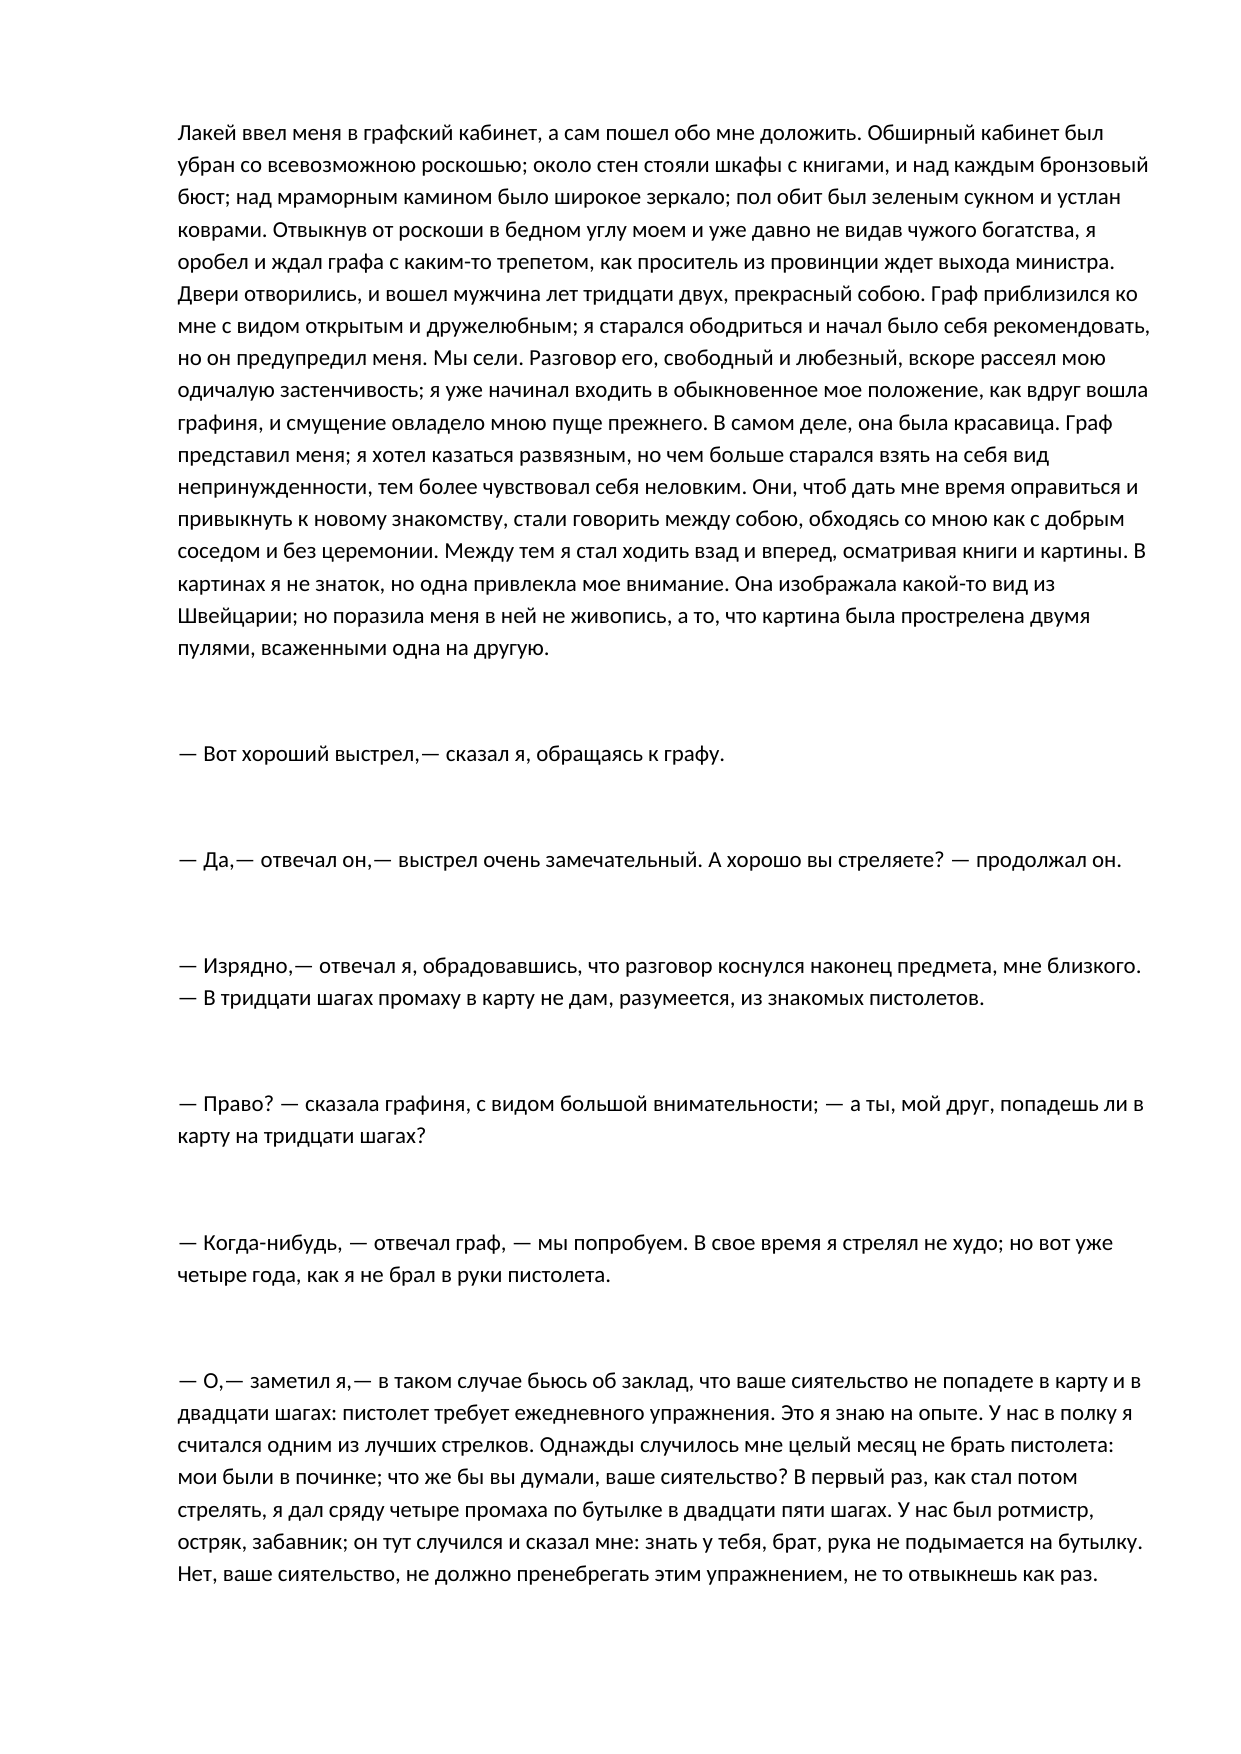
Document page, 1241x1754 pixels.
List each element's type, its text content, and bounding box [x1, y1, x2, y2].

text — О,— заметил я,— в таком случае бьюсь об заклад, что ваше сиятельство не попадете в карту и в двадцати шагах: пистолет требует ежедневного упражнения. Это я знаю на опыте. У нас в полку я считался одним из лучших стрелков. Однажды случилось мне целый месяц не брать пистолета: мои были в починке; что же бы вы думали, ваше сиятельство? В первый раз, как стал потом стрелять, я дал сряду четыре промаха по бутылке в двадцати пяти шагах. У нас был ротмистр, остряк, забавник; он тут случился и сказал мне: знать у тебя, брат, рука не подымается на бутылку. Нет, ваше сиятельство, не должно пренебрегать этим упражнением, не то отвыкнешь как раз. [177, 1366, 1152, 1587]
text — Когда-нибудь, — отвечал граф, — мы попробуем. В свое время я стрелял не худо; но вот уже четыре года, как я не брал в руки пистолета. [177, 1228, 1152, 1288]
text Лакей ввел меня в графский кабинет, а сам пошел обо мне доложить. Обширный кабинет был убран со всевозможною роскошью; около стен стояли шкафы с книгами, и над каждым бронзовый бюст; над мраморным камином было широкое зеркало; пол обит был зеленым сукном и устлан коврами. Отвыкнув от роскоши в бедном углу моем и уже давно не видав чужого богатства, я оробел и ждал графа с каким-то трепетом, как проситель из провинции ждет выхода министра. Двери отворились, и вошел мужчина лет тридцати двух, прекрасный собою. Граф приблизился ко мне с видом открытым и дружелюбным; я старался ободриться и начал было себя рекомендовать, но он предупредил меня. Мы сели. Разговор его, свободный и любезный, вскоре рассеял мою одичалую застенчивость; я уже начинал входить в обыкновенное мое положение, как вдруг вошла графиня, и смущение овладело мною пуще прежнего. В самом деле, она была красавица. Граф представил меня; я хотел казаться развязным, но чем больше старался взять на себя вид непринужденности, тем более чувствовал себя неловким. Они, чтоб дать мне время оправиться и привыкнуть к новому знакомству, стали говорить между собою, обходясь со мною как с добрым соседом и без церемонии. Между тем я стал ходить взад и вперед, осматривая книги и картины. В картинах я не знаток, но одна привлекла мое внимание. Она изображала какой-то вид из Швейцарии; но поразила меня в ней не живопись, а то, что картина была прострелена двумя пулями, всаженными одна на другую. [177, 118, 1152, 661]
text — Изрядно,— отвечал я, обрадовавшись, что разговор коснулся наконец предмета, мне близкого.— В тридцати шагах промаху в карту не дам, разумеется, из знакомых пистолетов. [177, 951, 1152, 1011]
text — Да,— отвечал он,— выстрел очень замечательный. А хорошо вы стреляете? — продолжал он. [177, 845, 1152, 873]
text — Право? — сказала графиня, с видом большой внимательности; — а ты, мой друг, попадешь ли в карту на тридцати шагах? [177, 1089, 1152, 1150]
text — Вот хороший выстрел,— сказал я, обращаясь к графу. [177, 739, 1152, 767]
